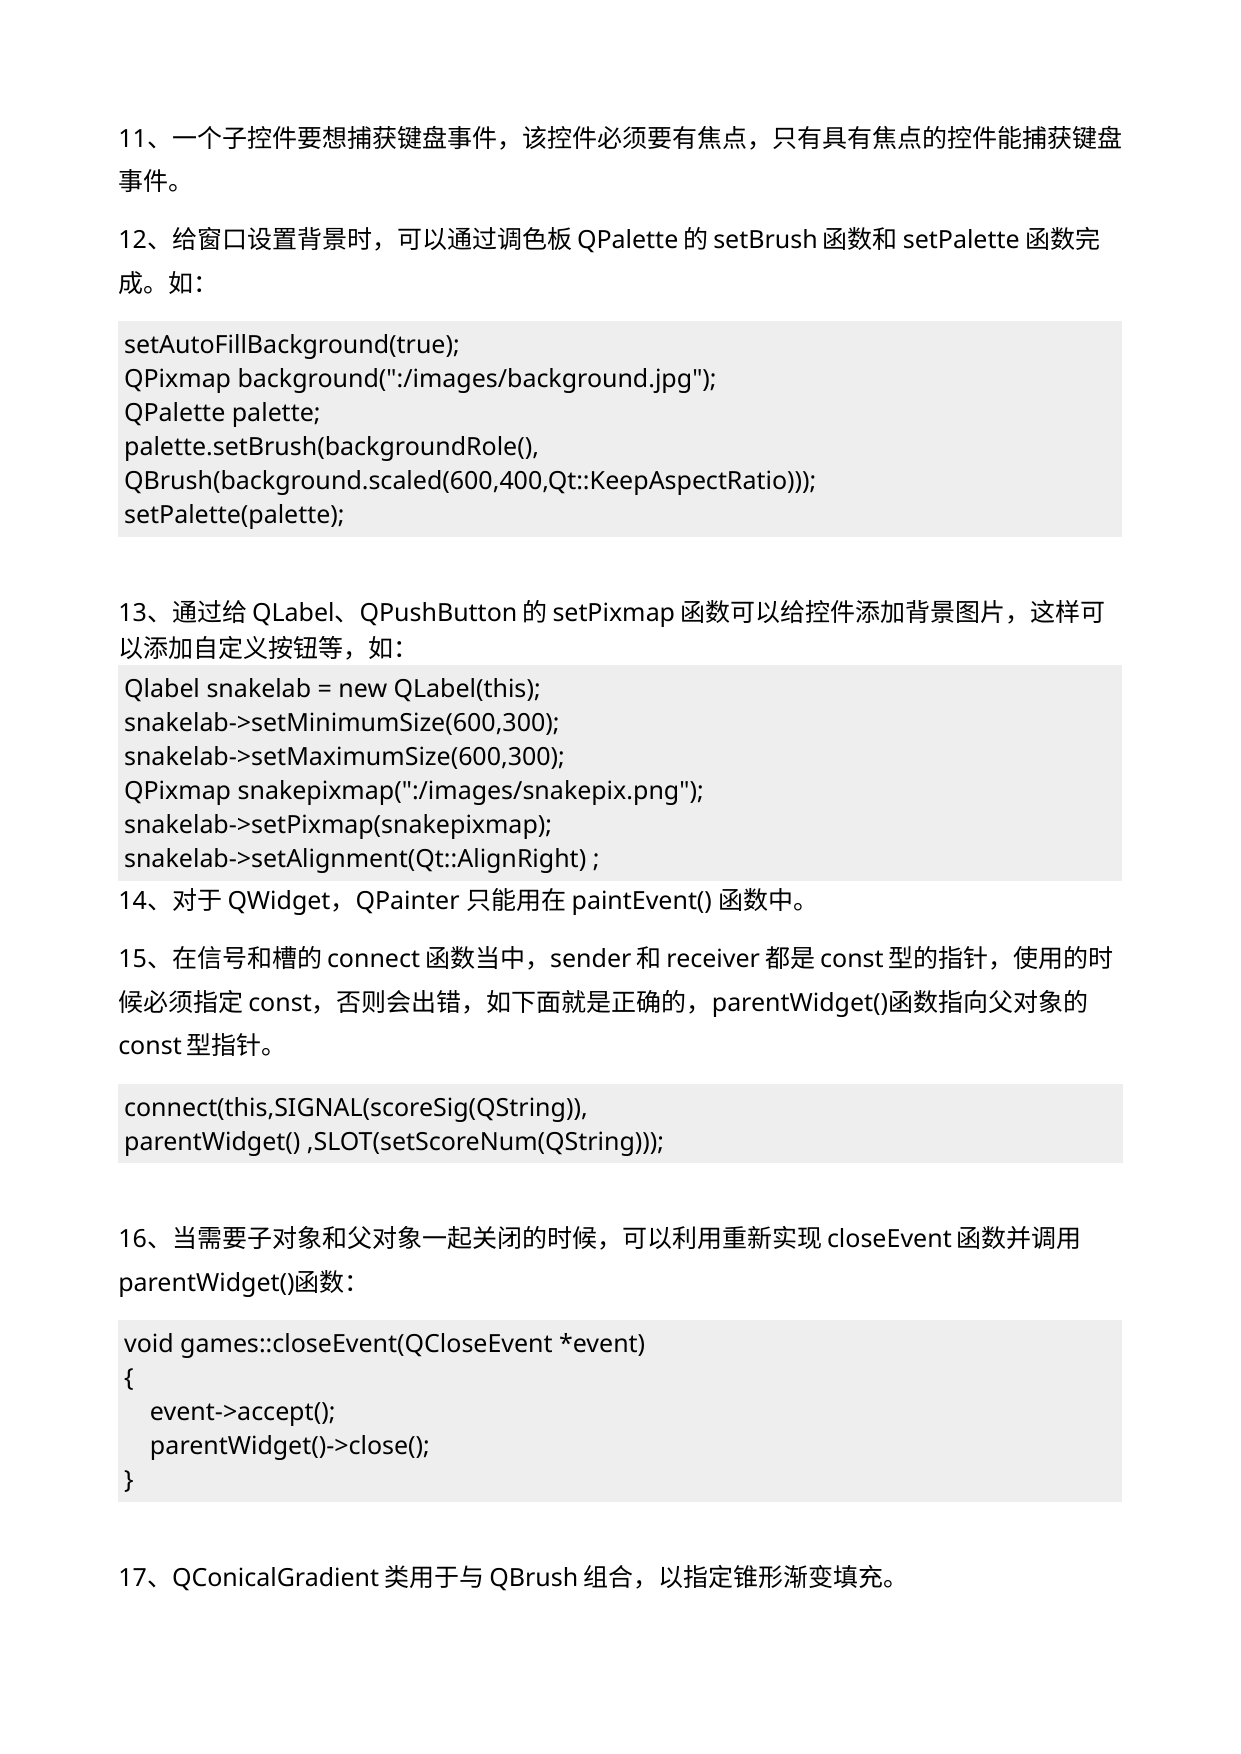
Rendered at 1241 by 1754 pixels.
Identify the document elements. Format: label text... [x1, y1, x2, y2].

table_header setAutoFillBackground(true); QPixmap background(":/images/background.jpg"); QPalette palette; palette.setBrush(backgroundRole(), QBrush(background.scaled(600,400,Qt::KeepAspectRatio))); setPalette(palette); [118, 321, 1122, 537]
text 11、一个子控件要想捕获键盘事件，该控件必须要有焦点，只有具有焦点的控件能捕获键盘事件。 [118, 118, 1122, 198]
table_header connect(this,SIGNAL(scoreSig(QString)), parentWidget() ,SLOT(setScoreNum(QString))); [118, 1084, 1123, 1163]
text 16、当需要子对象和父对象一起关闭的时候，可以利用重新实现closeEvent函数并调用parentWidget()函数： [118, 1218, 1122, 1298]
text 13、通过给QLabel、QPushButton的setPixmap函数可以给控件添加背景图片，这样可以添加自定义按钮等，如： [118, 592, 1122, 665]
table_header Qlabel snakelab = new QLabel(this); snakelab->setMinimumSize(600,300); snakelab->setMaximumSize(600,300); QPixmap snakepixmap(":/images/snakepix.png"); snakelab->setPixmap(snakepixmap); snakelab->setAlignment(Qt::AlignRight) ; [118, 665, 1122, 881]
table_header void games::closeEvent(QCloseEvent *event) { event->accept(); parentWidget()->close(); } [118, 1320, 1122, 1502]
text 15、在信号和槽的connect函数当中，sender和receiver都是const型的指针，使用的时候必须指定const，否则会出错，如下面就是正确的，parentWidget()函数指向父对象的const型指针。 [118, 939, 1122, 1062]
text 17、QConicalGradient类用于与QBrush组合，以指定锥形渐变填充。 [118, 1557, 1122, 1593]
text 14、对于 QWidget，QPainter 只能用在 paintEvent() 函数中。 [118, 881, 1122, 917]
text 12、给窗口设置背景时，可以通过调色板QPalette的setBrush函数和setPalette函数完成。如： [118, 219, 1122, 299]
